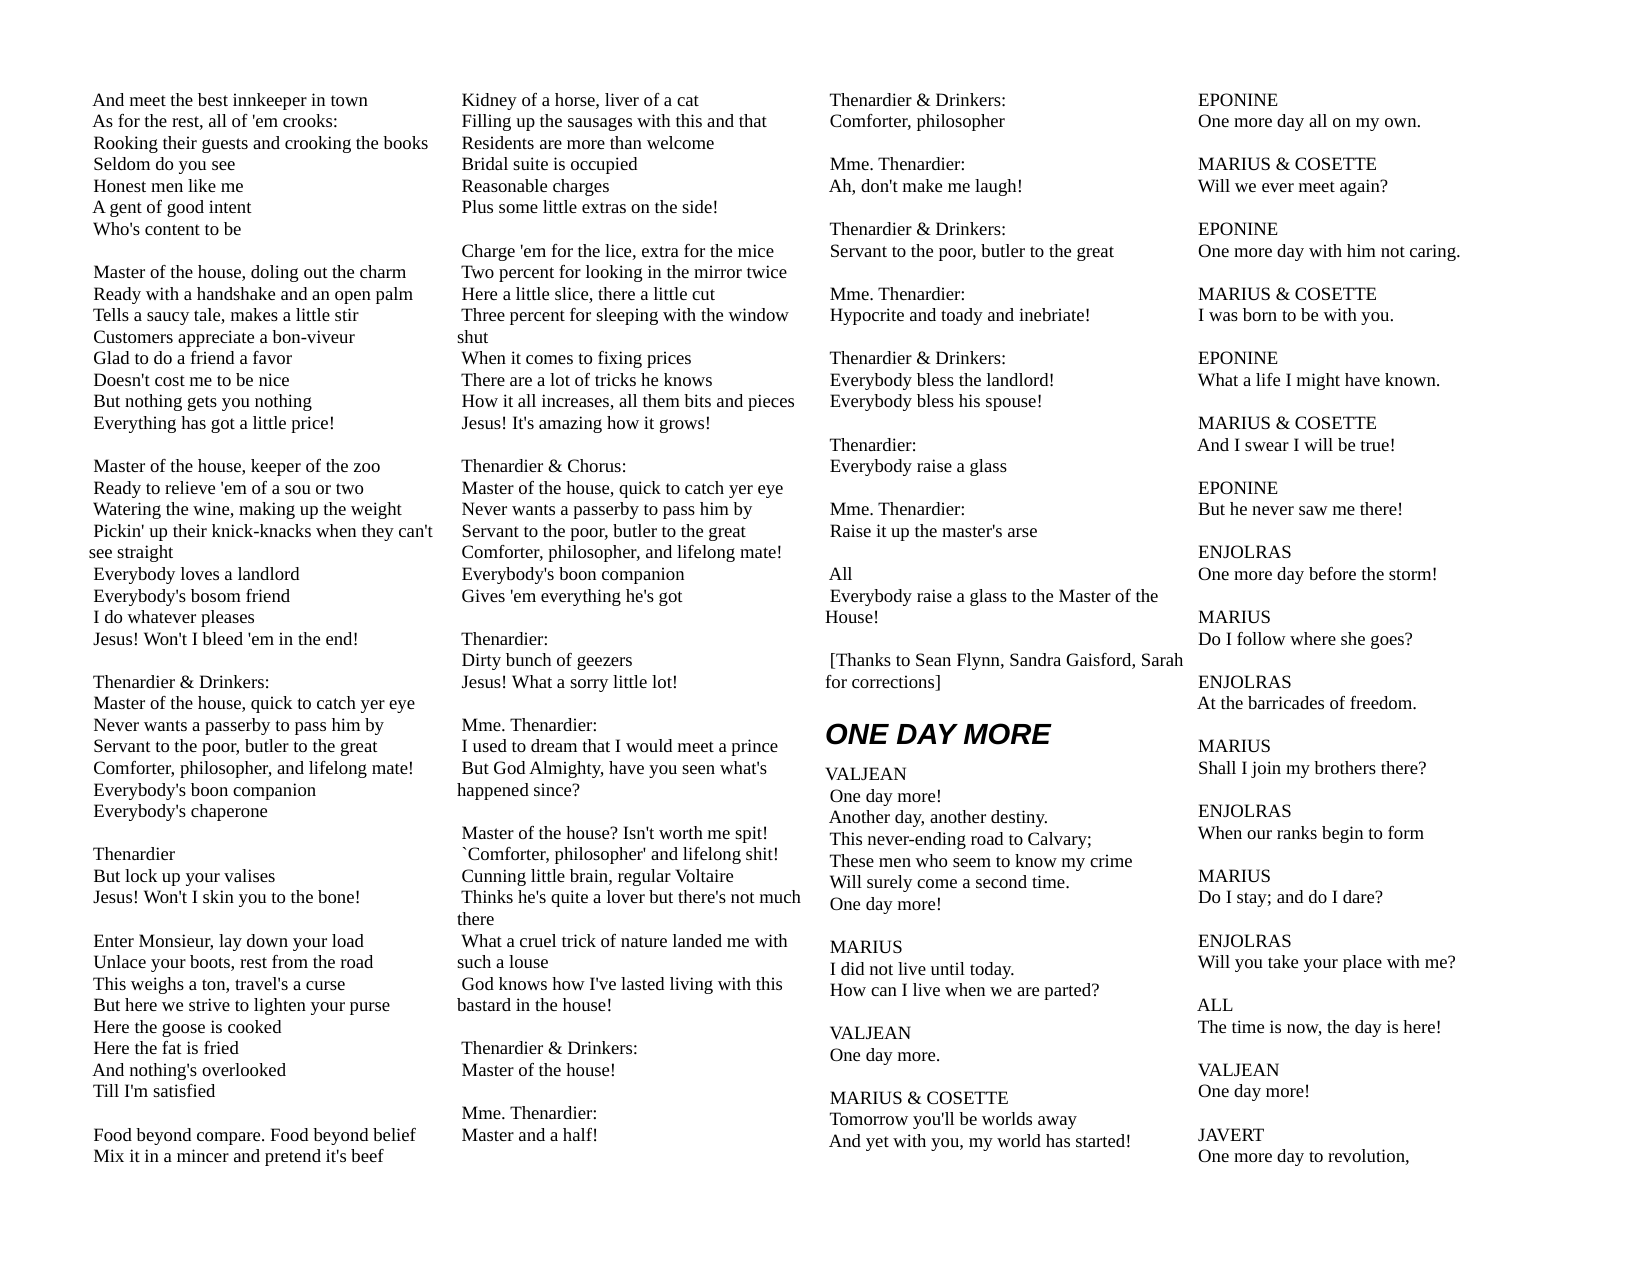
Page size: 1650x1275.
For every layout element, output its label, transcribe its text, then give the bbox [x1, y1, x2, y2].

text Till I'm satisfied [88, 1080, 457, 1102]
text MARIUS & COSETTE [825, 1087, 1193, 1108]
text And nothing's overlooked [88, 1059, 457, 1080]
text These men who seem to know my crime [825, 849, 1193, 871]
text There are a lot of tricks he knows [457, 369, 825, 390]
text Master of the house? Isn't worth me spit! [457, 822, 825, 843]
text Here a little slice, there a little cut [457, 283, 825, 304]
text Thinks he's quite a lover but there's not much there [457, 886, 825, 929]
text Never wants a passerby to pass him by [457, 498, 825, 520]
text Jesus! It's amazing how it grows! [457, 412, 825, 433]
text A gent of good intent [88, 196, 457, 218]
text Mme. Thenardier: [825, 498, 1193, 520]
text Everybody's boon companion [457, 563, 825, 584]
text Mme. Thenardier: [825, 153, 1193, 175]
text MARIUS & COSETTE [1193, 283, 1561, 304]
text And meet the best innkeeper in town [88, 88, 457, 110]
text Thenardier [88, 843, 457, 865]
text Master and a half! [457, 1123, 825, 1145]
text Jesus! Won't I bleed 'em in the end! [88, 628, 457, 649]
text Do I stay; and do I dare? [1193, 886, 1561, 908]
text MARIUS [1193, 865, 1561, 886]
text Reasonable charges [457, 175, 825, 196]
text One day more. [825, 1044, 1193, 1065]
text Will surely come a second time. [825, 871, 1193, 893]
text God knows how I've lasted living with this bastard in the house! [457, 973, 825, 1016]
text Kidney of a horse, liver of a cat [457, 88, 825, 110]
text Master of the house, quick to catch yer eye [457, 477, 825, 498]
text Seldom do you see [88, 153, 457, 175]
text Everybody raise a glass [825, 455, 1193, 477]
text `Comforter, philosopher' and lifelong shit! [457, 843, 825, 865]
text Three percent for sleeping with the window shut [457, 304, 825, 347]
text When it comes to fixing prices [457, 347, 825, 369]
text What a cruel trick of nature landed me with such a louse [457, 929, 825, 973]
text Watering the wine, making up the weight [88, 498, 457, 520]
text ALL [1193, 994, 1561, 1016]
text The time is now, the day is here! [1193, 1016, 1561, 1037]
text Here the goose is cooked [88, 1016, 457, 1037]
text This weighs a ton, travel's a curse [88, 973, 457, 994]
text Ah, don't make me laugh! [825, 175, 1193, 196]
text Servant to the poor, butler to the great [88, 735, 457, 757]
text Who's content to be [88, 218, 457, 239]
text Honest men like me [88, 175, 457, 196]
text Thenardier & Drinkers: [825, 347, 1193, 369]
text Master of the house, quick to catch yer eye [88, 692, 457, 714]
text Comforter, philosopher [825, 110, 1193, 132]
text Mix it in a mincer and pretend it's beef [88, 1145, 457, 1167]
text Everybody's bosom friend [88, 584, 457, 606]
text I do whatever pleases [88, 606, 457, 628]
text And I swear I will be true! [1193, 433, 1561, 455]
text Raise it up the master's arse [825, 520, 1193, 541]
text Thenardier: [457, 628, 825, 649]
text But here we strive to lighten your purse [88, 994, 457, 1016]
text One more day before the storm! [1193, 563, 1561, 584]
text Mme. Thenardier: [457, 714, 825, 735]
text Comforter, philosopher, and lifelong mate! [88, 757, 457, 778]
text As for the rest, all of 'em crooks: [88, 110, 457, 132]
text At the barricades of freedom. [1193, 692, 1561, 714]
text Thenardier & Chorus: [457, 455, 825, 477]
text Never wants a passerby to pass him by [88, 714, 457, 735]
text Filling up the sausages with this and that [457, 110, 825, 132]
text ENJOLRAS [1193, 671, 1561, 692]
text VALJEAN [825, 763, 1193, 785]
text Jesus! What a sorry little lot! [457, 671, 825, 692]
text Hypocrite and toady and inebriate! [825, 304, 1193, 326]
text Unlace your boots, rest from the road [88, 951, 457, 973]
text Charge 'em for the lice, extra for the mice [457, 239, 825, 261]
text But lock up your valises [88, 865, 457, 886]
text This never-ending road to Calvary; [825, 828, 1193, 849]
text Mme. Thenardier: [825, 283, 1193, 304]
text But he never saw me there! [1193, 498, 1561, 520]
text VALJEAN [825, 1022, 1193, 1044]
text Enter Monsieur, lay down your load [88, 929, 457, 951]
text But nothing gets you nothing [88, 390, 457, 412]
text Thenardier & Drinkers: [825, 218, 1193, 239]
text VALJEAN [1193, 1059, 1561, 1080]
text Everybody bless his spouse! [825, 390, 1193, 412]
text Mme. Thenardier: [457, 1102, 825, 1123]
text I was born to be with you. [1193, 304, 1561, 326]
text Thenardier & Drinkers: [825, 88, 1193, 110]
text Tells a saucy tale, makes a little stir [88, 304, 457, 326]
text EPONINE [1193, 477, 1561, 498]
text Food beyond compare. Food beyond belief [88, 1123, 457, 1145]
text Thenardier & Drinkers: [88, 671, 457, 692]
text Dirty bunch of geezers [457, 649, 825, 671]
text Master of the house, keeper of the zoo [88, 455, 457, 477]
text MARIUS & COSETTE [1193, 412, 1561, 433]
text MARIUS & COSETTE [1193, 153, 1561, 175]
text One day more! [1193, 1080, 1561, 1102]
text MARIUS [825, 936, 1193, 957]
text Cunning little brain, regular Voltaire [457, 865, 825, 886]
text How can I live when we are parted? [825, 979, 1193, 1001]
text Rooking their guests and crooking the books [88, 132, 457, 153]
text Glad to do a friend a favor [88, 347, 457, 369]
text Servant to the poor, butler to the great [825, 239, 1193, 261]
text MARIUS [1193, 735, 1561, 757]
text One more day with him not caring. [1193, 239, 1561, 261]
text How it all increases, all them bits and pieces [457, 390, 825, 412]
text Do I follow where she goes? [1193, 628, 1561, 649]
text All [825, 563, 1193, 584]
text I used to dream that I would meet a prince [457, 735, 825, 757]
text EPONINE [1193, 218, 1561, 239]
text JAVERT [1193, 1123, 1561, 1145]
text One day more! [825, 893, 1193, 914]
text Everybody bless the landlord! [825, 369, 1193, 390]
text Doesn't cost me to be nice [88, 369, 457, 390]
text One day more! [825, 785, 1193, 806]
text Ready to relieve 'em of a sou or two [88, 477, 457, 498]
text ENJOLRAS [1193, 800, 1561, 822]
text EPONINE [1193, 88, 1561, 110]
text Customers appreciate a bon-viveur [88, 326, 457, 347]
text ENJOLRAS [1193, 929, 1561, 951]
text Gives 'em everything he's got [457, 584, 825, 606]
text EPONINE [1193, 347, 1561, 369]
text Residents are more than welcome [457, 132, 825, 153]
text Shall I join my brothers there? [1193, 757, 1561, 778]
text One more day to revolution, [1193, 1145, 1561, 1167]
text Bridal suite is occupied [457, 153, 825, 175]
text Two percent for looking in the mirror twice [457, 261, 825, 283]
text Master of the house! [457, 1059, 825, 1080]
text MARIUS [1193, 606, 1561, 628]
text Comforter, philosopher, and lifelong mate! [457, 541, 825, 563]
text But God Almighty, have you seen what's happened since? [457, 757, 825, 800]
text I did not live until today. [825, 957, 1193, 979]
text ENJOLRAS [1193, 541, 1561, 563]
text Tomorrow you'll be worlds away [825, 1108, 1193, 1130]
text [Thanks to Sean Flynn, Sandra Gaisford, Sarah for corrections] [825, 649, 1193, 692]
text One more day all on my own. [1193, 110, 1561, 132]
text Here the fat is fried [88, 1037, 457, 1059]
text Pickin' up their knick-knacks when they can't see straight [88, 520, 457, 563]
text When our ranks begin to form [1193, 822, 1561, 843]
text Jesus! Won't I skin you to the bone! [88, 886, 457, 908]
text Will we ever meet again? [1193, 175, 1561, 196]
text Everybody loves a landlord [88, 563, 457, 584]
text Will you take your place with me? [1193, 951, 1561, 973]
text Everybody's boon companion [88, 778, 457, 800]
text Ready with a handshake and an open palm [88, 283, 457, 304]
text Thenardier: [825, 433, 1193, 455]
text Master of the house, doling out the charm [88, 261, 457, 283]
text Thenardier & Drinkers: [457, 1037, 825, 1059]
text Everybody raise a glass to the Master of the House! [825, 584, 1193, 628]
text Plus some little extras on the side! [457, 196, 825, 218]
text What a life I might have known. [1193, 369, 1561, 390]
text Everything has got a little price! [88, 412, 457, 433]
text Another day, another destiny. [825, 806, 1193, 828]
text And yet with you, my world has started! [825, 1130, 1193, 1151]
text Everybody's chaperone [88, 800, 457, 822]
subtitle ONE DAY MORE [825, 717, 1193, 751]
text Servant to the poor, butler to the great [457, 520, 825, 541]
